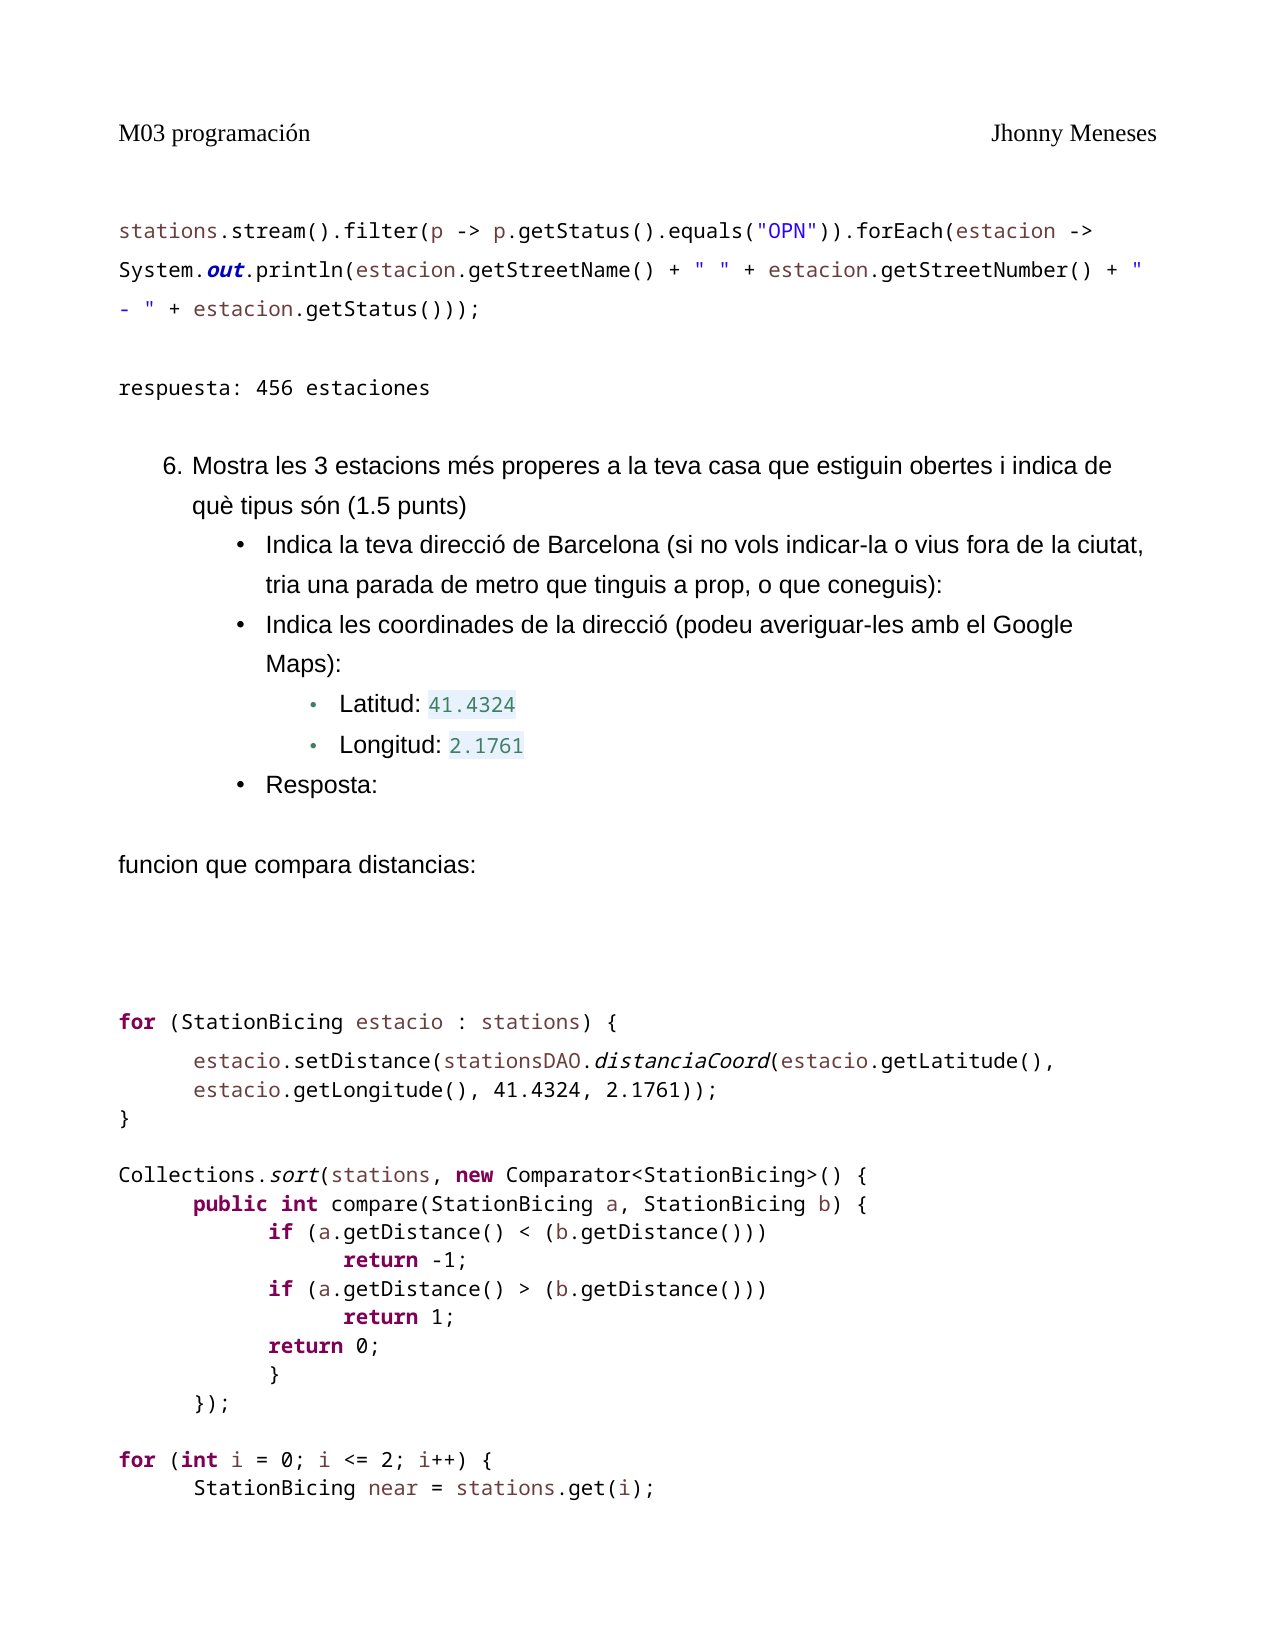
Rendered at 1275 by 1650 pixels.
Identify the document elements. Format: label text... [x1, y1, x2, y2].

text return 0; [118, 1331, 1157, 1359]
text if (a.getDistance() < (b.getDistance())) [118, 1217, 1157, 1246]
list Indica les coordinades de la direcció (podeu averiguar-les amb el Google Maps): [236, 610, 1157, 678]
text for (StationBicing estacio : stations) { [118, 1007, 1157, 1036]
text public int compare(StationBicing a, StationBicing b) { [118, 1189, 1157, 1217]
text estacio.setDistance(stationsDAO.distanciaCoord(estacio.getLatitude(), estacio.getLongitude(), 41.4324, 2.1761)); [118, 1047, 1157, 1103]
text stations.stream().filter(p -> p.getStatus().equals("OPN")).forEach(estacion -> System.out.println(estacion.getStreetName() + " " + estacion.getStreetNumber() + " - " + estacion.getStatus())); [118, 216, 1157, 323]
list Indica la teva direcció de Barcelona (si no vols indicar-la o vius fora de la ciutat, tria una parada de metro que tinguis a prop, o que coneguis): [236, 531, 1157, 599]
text StationBicing near = stations.get(i); [118, 1473, 1157, 1502]
text Collections.sort(stations, new Comparator<StationBicing>() { [118, 1160, 1157, 1189]
text return -1; [118, 1246, 1157, 1274]
text return 1; [118, 1302, 1157, 1331]
text funcion que compara distancias: [118, 850, 1157, 879]
list Longitud: 2.1761 [309, 730, 1157, 759]
text } [118, 1103, 1157, 1132]
list Resposta: [236, 771, 1157, 799]
text for (int i = 0; i <= 2; i++) { [118, 1445, 1157, 1473]
text } [118, 1359, 1157, 1388]
list Mostra les 3 estacions més properes a la teva casa que estiguin obertes i indica de què tipus són (1.5 punts) [162, 451, 1157, 520]
text respuesta: 456 estaciones [118, 373, 1157, 401]
list Latitud: 41.4324 [309, 689, 1157, 719]
text if (a.getDistance() > (b.getDistance())) [118, 1274, 1157, 1302]
text }); [118, 1388, 1157, 1416]
